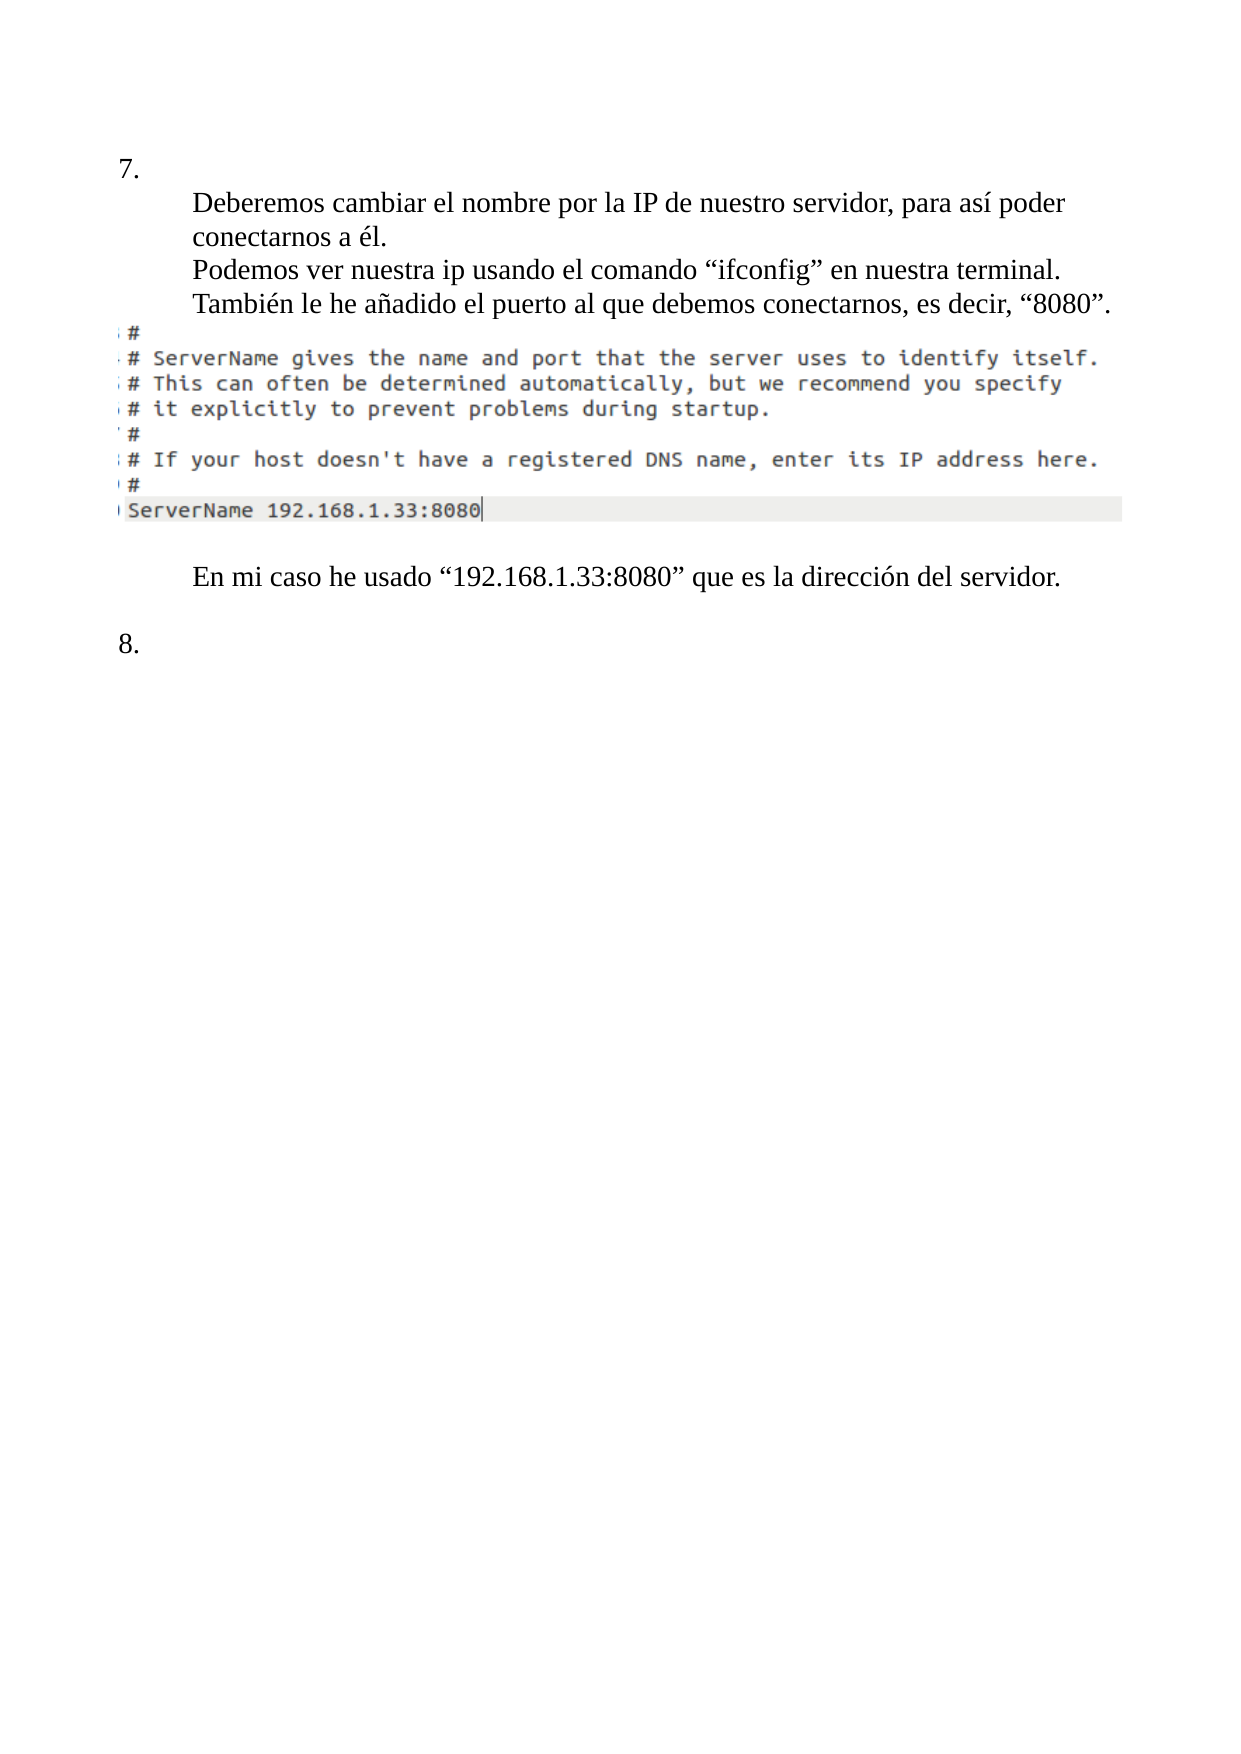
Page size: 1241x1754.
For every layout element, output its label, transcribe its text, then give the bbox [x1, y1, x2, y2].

text Podemos ver nuestra ip usando el comando “ifconfig” en nuestra terminal. [118, 252, 1122, 286]
picture [118, 319, 1123, 526]
text 8. [118, 626, 1122, 659]
text Deberemos cambiar el nombre por la IP de nuestro servidor, para así poder conectarnos a él. [118, 185, 1122, 252]
text 7. [118, 152, 1122, 185]
text También le he añadido el puerto al que debemos conectarnos, es decir, “8080”. [118, 286, 1122, 319]
text En mi caso he usado “192.168.1.33:8080” que es la dirección del servidor. [118, 559, 1122, 592]
